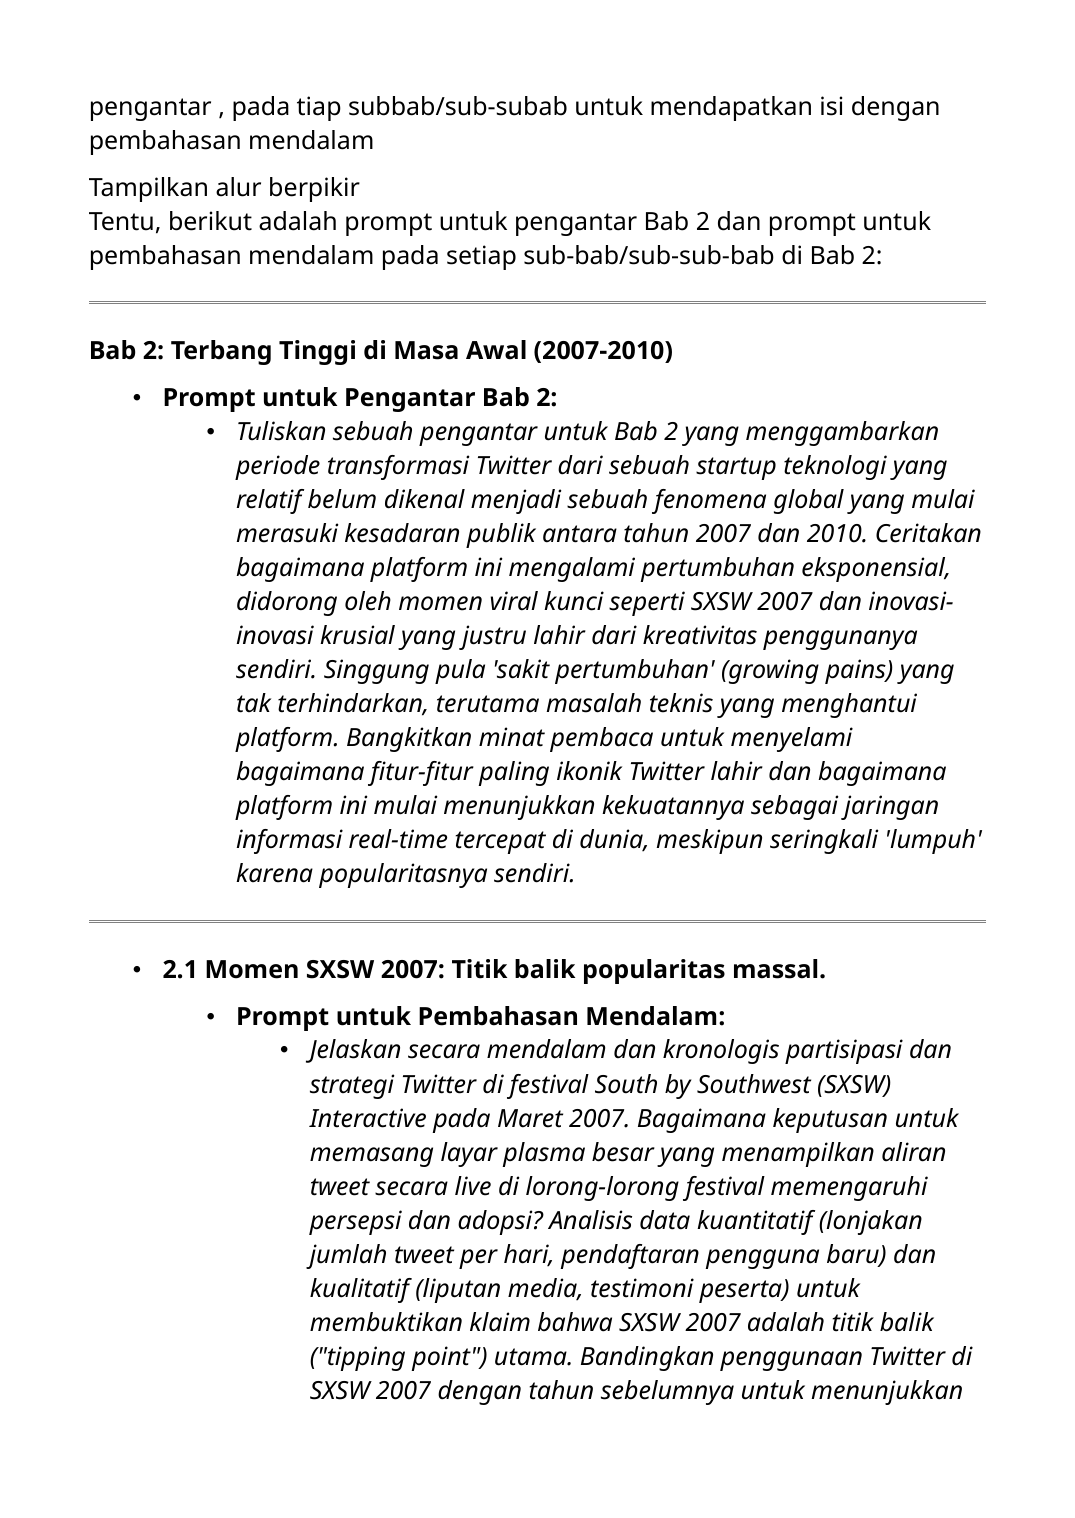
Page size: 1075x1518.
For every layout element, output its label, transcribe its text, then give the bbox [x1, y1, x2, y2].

text pengantar , pada tiap subbab/sub-subab untuk mendapatkan isi dengan pembahasan mendalam [88, 88, 986, 157]
text Tampilkan alur berpikir [88, 169, 986, 203]
text Bab 2: Terbang Tinggi di Masa Awal (2007-2010) [88, 333, 986, 367]
text Tentu, berikut adalah prompt untuk pengantar Bab 2 dan prompt untuk pembahasan mendalam pada setiap sub-bab/sub-sub-bab di Bab 2: [88, 203, 986, 271]
list Tuliskan sebuah pengantar untuk Bab 2 yang menggambarkan periode transformasi Twitter dari sebuah startup teknologi yang relatif belum dikenal menjadi sebuah fenomena global yang mulai merasuki kesadaran publik antara tahun 2007 dan 2010. Ceritakan bagaimana platform ini mengalami pertumbuhan eksponensial, didorong oleh momen viral kunci seperti SXSW 2007 dan inovasi-inovasi krusial yang justru lahir dari kreativitas penggunanya sendiri. Singgung pula 'sakit pertumbuhan' (growing pains) yang tak terhindarkan, terutama masalah teknis yang menghantui platform. Bangkitkan minat pembaca untuk menyelami bagaimana fitur-fitur paling ikonik Twitter lahir dan bagaimana platform ini mulai menunjukkan kekuatannya sebagai jaringan informasi real-time tercepat di dunia, meskipun seringkali 'lumpuh' karena popularitasnya sendiri. [206, 413, 986, 890]
list Prompt untuk Pembahasan Mendalam: [206, 998, 986, 1032]
list 2.1 Momen SXSW 2007: Titik balik popularitas massal. [133, 952, 986, 986]
list Prompt untuk Pengantar Bab 2: [133, 379, 986, 413]
list Jelaskan secara mendalam dan kronologis partisipasi dan strategi Twitter di festival South by Southwest (SXSW) Interactive pada Maret 2007. Bagaimana keputusan untuk memasang layar plasma besar yang menampilkan aliran tweet secara live di lorong-lorong festival memengaruhi persepsi dan adopsi? Analisis data kuantitatif (lonjakan jumlah tweet per hari, pendaftaran pengguna baru) dan kualitatif (liputan media, testimoni peserta) untuk membuktikan klaim bahwa SXSW 2007 adalah titik balik ("tipping point") utama. Bandingkan penggunaan Twitter di SXSW 2007 dengan tahun sebelumnya untuk menunjukkan [280, 1032, 986, 1407]
